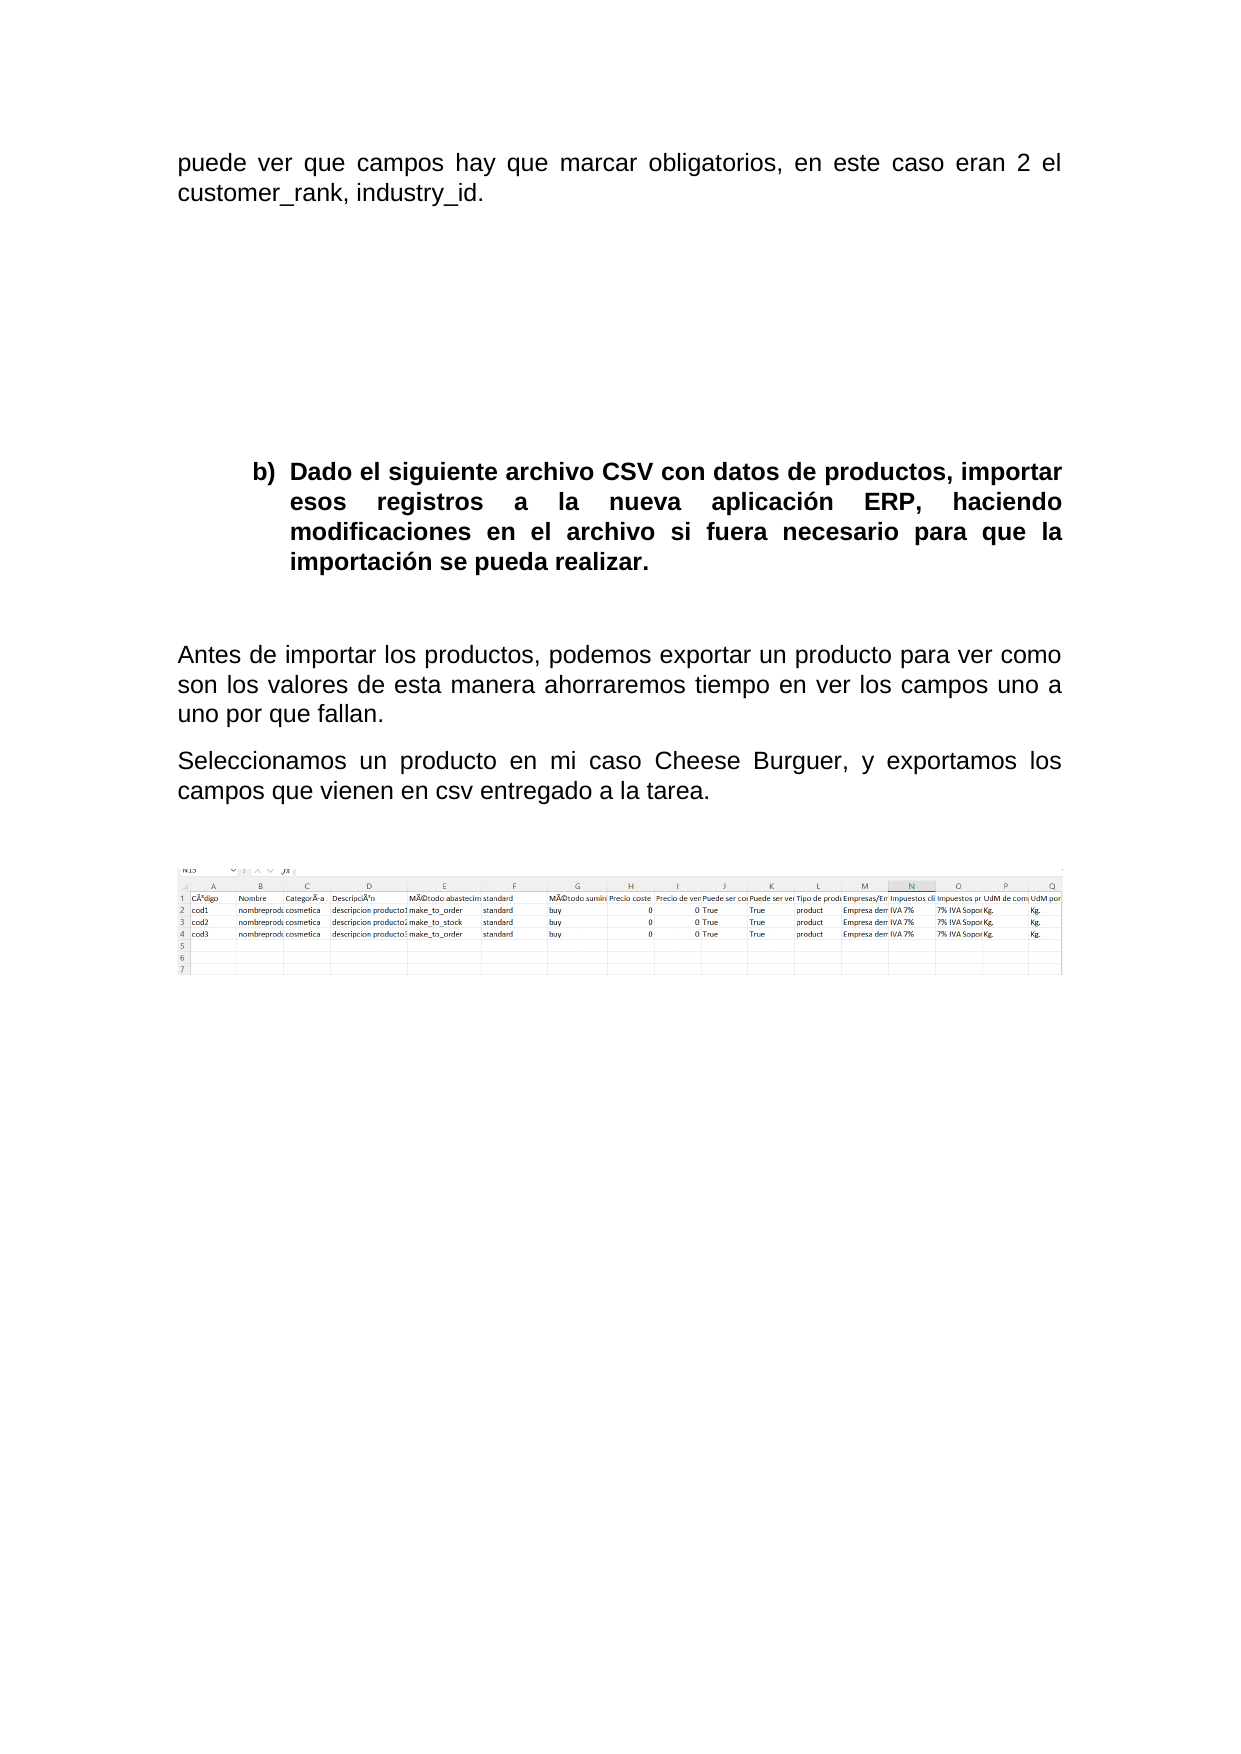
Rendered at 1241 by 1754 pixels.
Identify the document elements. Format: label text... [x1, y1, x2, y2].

text Antes de importar los productos, podemos exportar un producto para ver como son los valores de esta manera ahorraremos tiempo en ver los campos uno a uno por que fallan. [177, 640, 1063, 728]
list Dado el siguiente archivo CSV con datos de productos, importar esos registros a la nueva aplicación ERP, haciendo modificaciones en el archivo si fuera necesario para que la importación se pueda realizar. [252, 457, 1063, 575]
text Seleccionamos un producto en mi caso Cheese Burguer, y exportamos los campos que vienen en csv entregado a la tarea. [177, 746, 1063, 805]
text puede ver que campos hay que marcar obligatorios, en este caso eran 2 el customer_rank, industry_id. [177, 148, 1063, 206]
